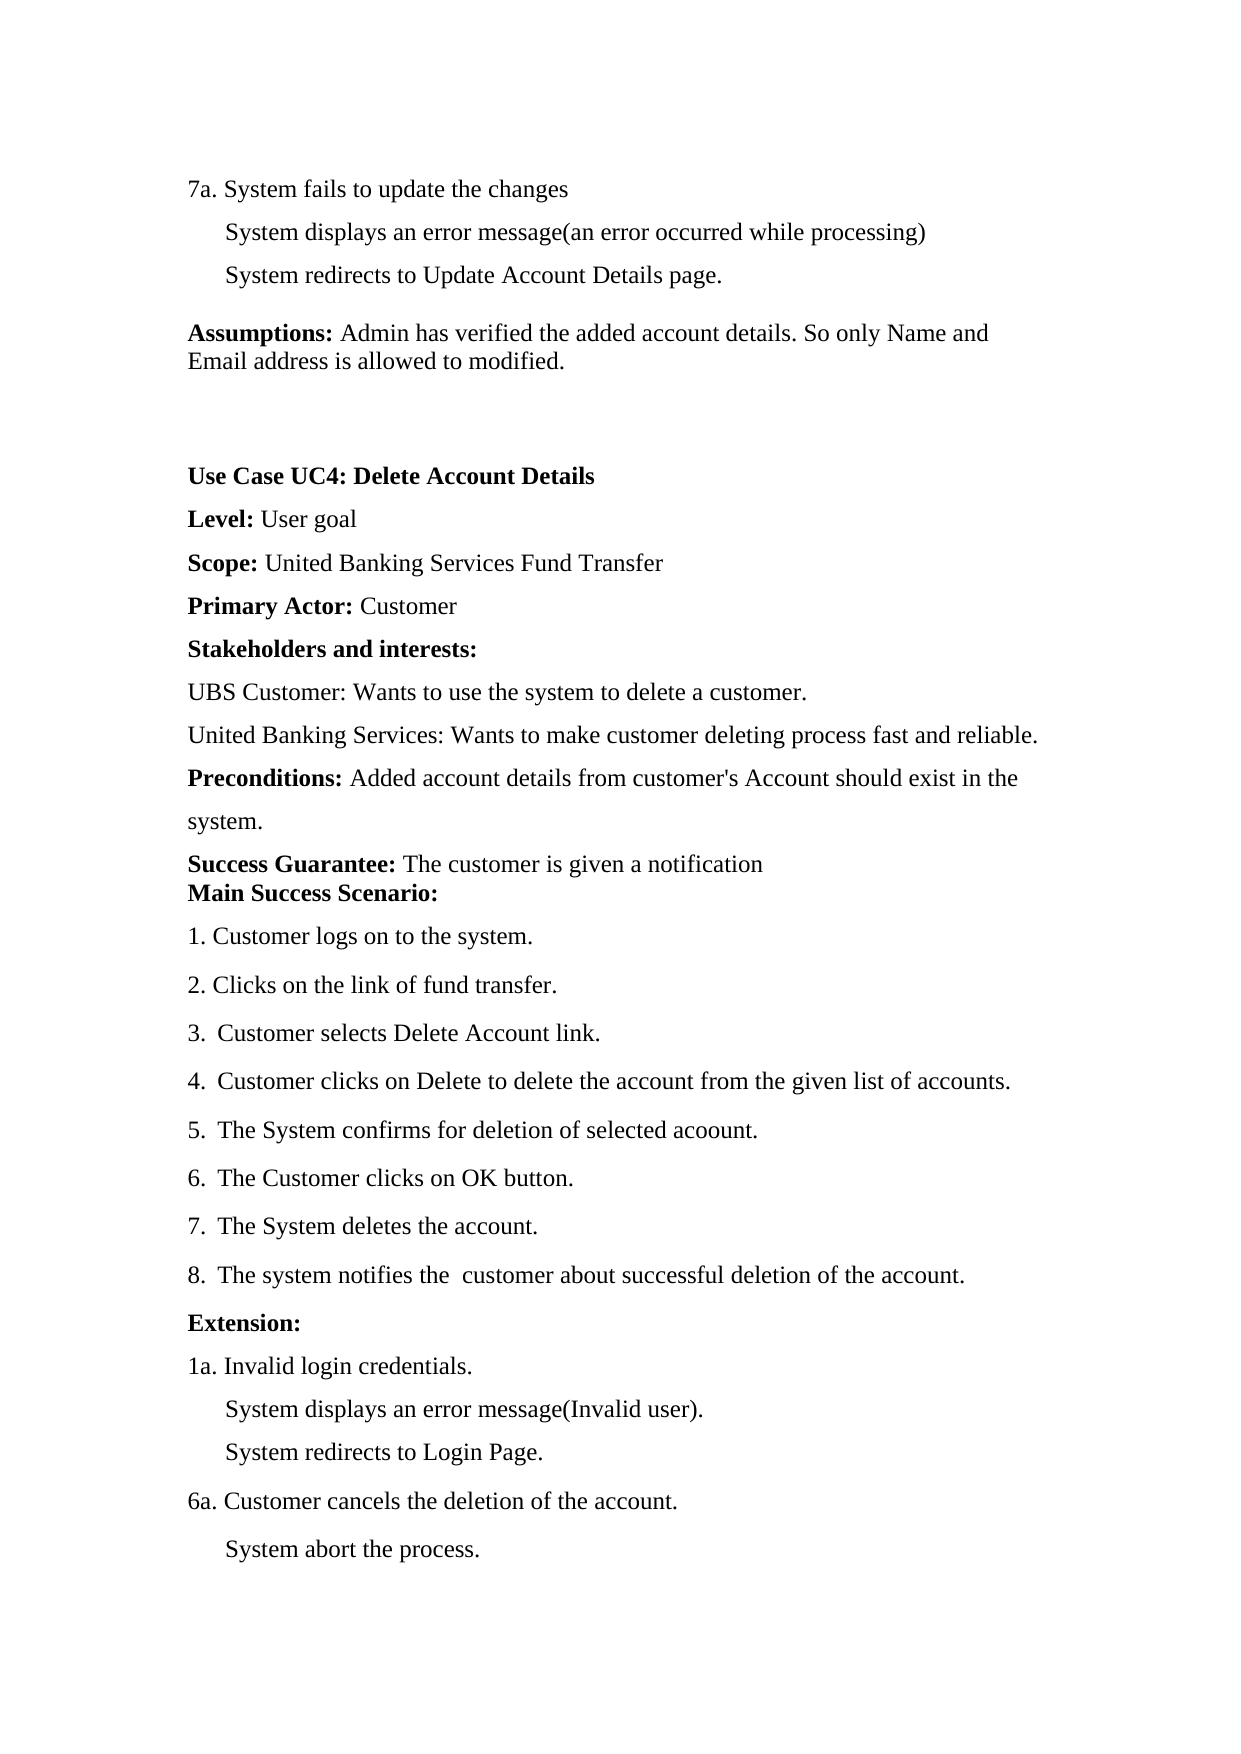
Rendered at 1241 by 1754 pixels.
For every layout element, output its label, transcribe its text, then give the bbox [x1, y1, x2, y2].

text Extension: [187, 1308, 1053, 1337]
text 6a. Customer cancels the deletion of the account. [187, 1486, 1053, 1514]
text System abort the process. [187, 1534, 1053, 1563]
text Primary Actor: Customer [187, 591, 1053, 619]
text Use Case UC4: Delete Account Details [187, 461, 1053, 490]
text Level: User goal [187, 504, 1053, 533]
list The System deletes the account. [187, 1211, 1053, 1240]
text 1. Customer logs on to the system. [187, 921, 1053, 950]
text System displays an error message(an error occurred while processing) [187, 217, 1053, 246]
text Main Success Scenario: [187, 878, 1053, 907]
list The System confirms for deletion of selected acoount. [187, 1115, 1053, 1143]
text UBS Customer: Wants to use the system to delete a customer. [187, 677, 1053, 706]
text 1a. Invalid login credentials. [187, 1351, 1053, 1380]
text System redirects to Update Account Details page. [187, 260, 1053, 289]
text Scope: United Banking Services Fund Transfer [187, 548, 1053, 576]
text Success Guarantee: The customer is given a notification [187, 849, 1053, 878]
text System displays an error message(Invalid user). [187, 1394, 1053, 1423]
text System redirects to Login Page. [187, 1437, 1053, 1466]
text United Banking Services: Wants to make customer deleting process fast and reliable. [187, 720, 1053, 749]
text Stakeholders and interests: [187, 634, 1053, 663]
text Preconditions: Added account details from customer's Account should exist in the system. [187, 763, 1053, 835]
list Customer clicks on Delete to delete the account from the given list of accounts. [187, 1066, 1053, 1095]
list The system notifies the customer about successful deletion of the account. [187, 1260, 1053, 1288]
text Assumptions: Admin has verified the added account details. So only Name and Email address is allowed to modified. [187, 318, 1053, 375]
text 7a. System fails to update the changes [187, 174, 1053, 203]
list The Customer clicks on OK button. [187, 1163, 1053, 1192]
text 2. Clicks on the link of fund transfer. [187, 970, 1053, 998]
list Customer selects Delete Account link. [187, 1018, 1053, 1047]
